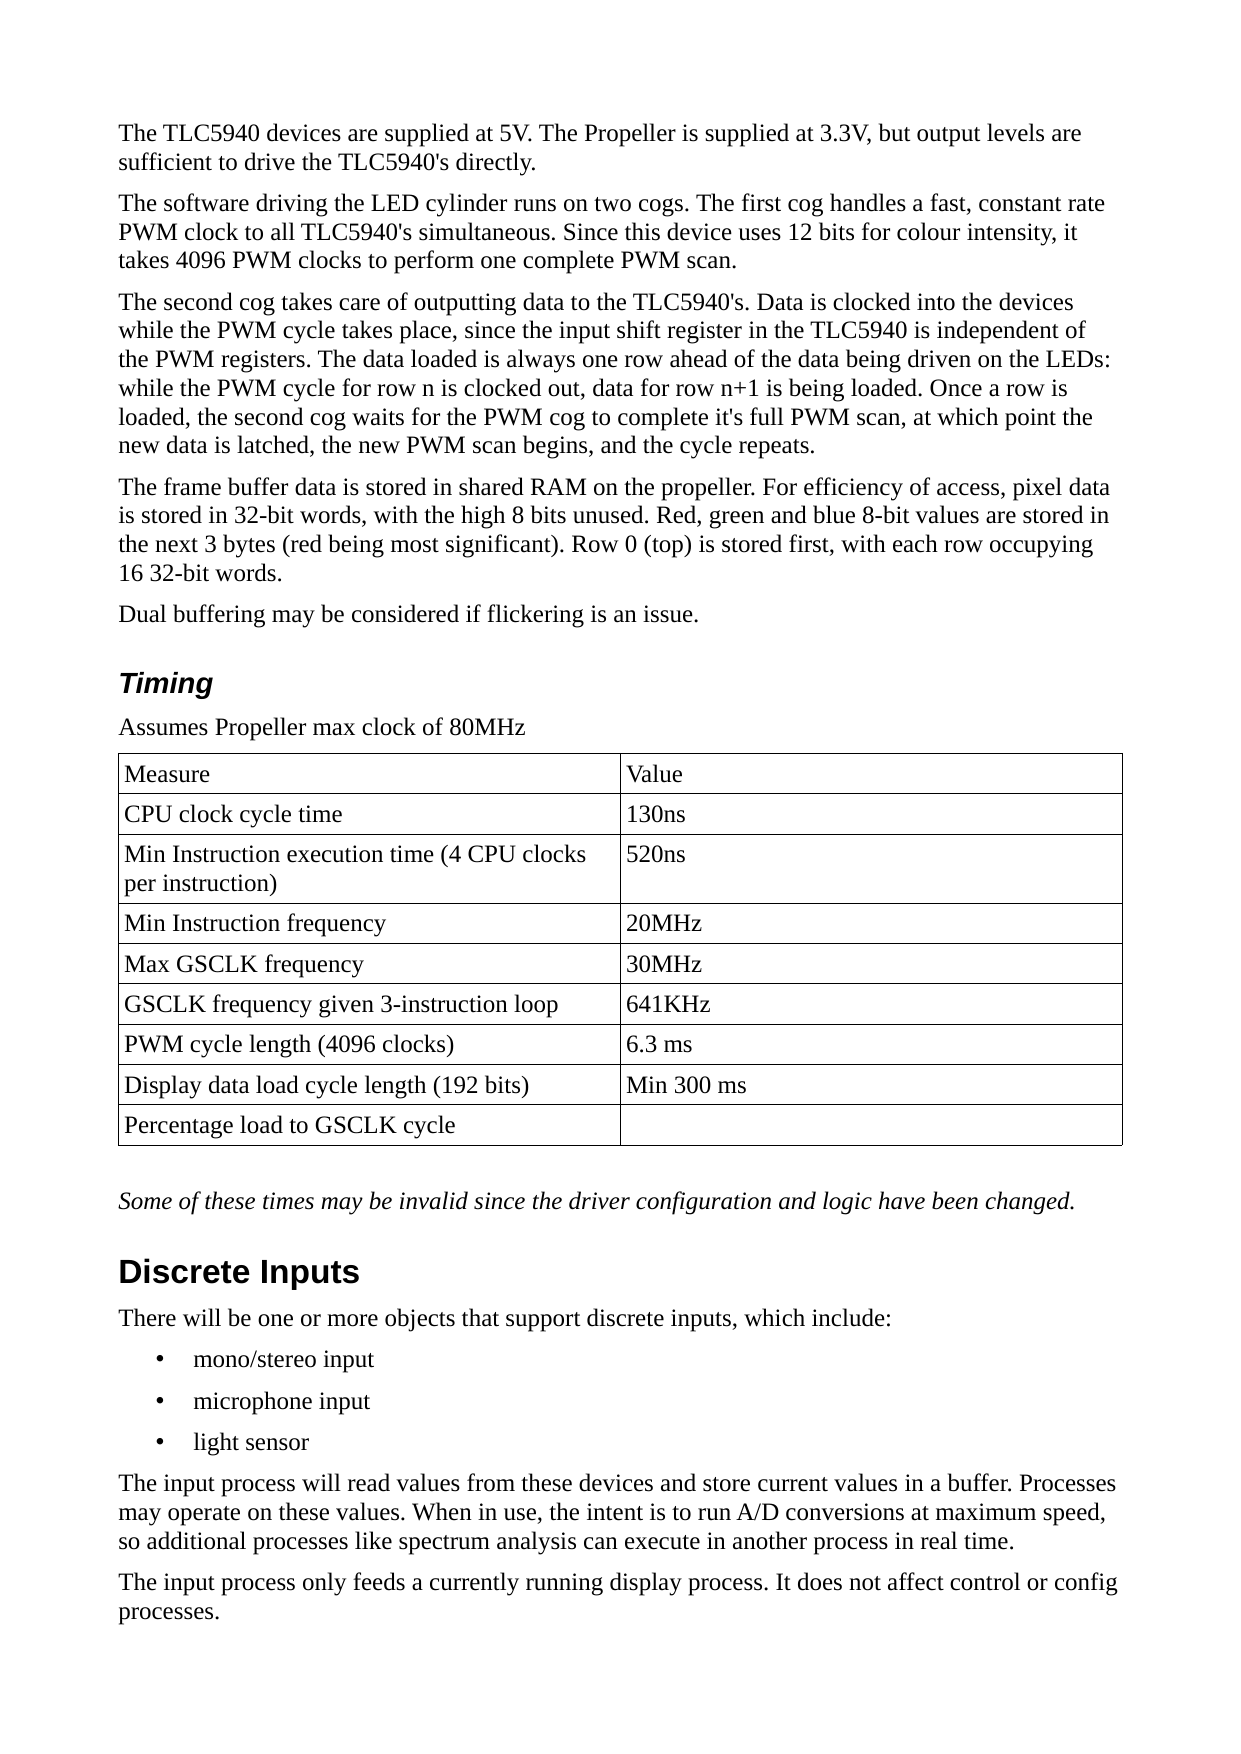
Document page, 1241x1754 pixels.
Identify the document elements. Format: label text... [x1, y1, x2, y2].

text The input process will read values from these devices and store current values in a buffer. Processes may operate on these values. When in use, the intent is to run A/D conversions at maximum speed, so additional processes like spectrum analysis can execute in another process in real time. [118, 1468, 1122, 1554]
text The second cog takes care of outputting data to the TLC5940's. Data is clocked into the devices while the PWM cycle takes place, since the input shift register in the TLC5940 is independent of the PWM registers. The data loaded is always one row ahead of the data being driven on the LEDs: while the PWM cycle for row n is clocked out, data for row n+1 is being loaded. Once a row is loaded, the second cog waits for the PWM cog to complete it's full PWM scan, at which point the new data is latched, the new PWM scan begins, and the cycle repeats. [118, 287, 1122, 459]
text Assumes Propeller max clock of 80MHz [118, 712, 1122, 740]
table_cell GSCLK frequency given 3-instruction loop [119, 984, 620, 1023]
subtitle Timing [118, 666, 1122, 699]
table_cell 6.3 ms [621, 1025, 1122, 1064]
table_cell PWM cycle length (4096 clocks) [119, 1025, 620, 1064]
table_cell 30MHz [621, 944, 1122, 983]
text The TLC5940 devices are supplied at 5V. The Propeller is supplied at 3.3V, but output levels are sufficient to drive the TLC5940's directly. [118, 118, 1122, 176]
table_cell Percentage load to GSCLK cycle [119, 1105, 620, 1144]
table_cell Min Instruction frequency [119, 904, 620, 943]
text Some of these times may be invalid since the driver configuration and logic have been changed. [118, 1186, 1122, 1214]
table_cell Min Instruction execution time (4 CPU clocks per instruction) [119, 835, 620, 903]
table_cell 641KHz [621, 984, 1122, 1023]
table_cell Min 300 ms [621, 1065, 1122, 1104]
subtitle Discrete Inputs [118, 1252, 1122, 1291]
text The frame buffer data is stored in shared RAM on the propeller. For efficiency of access, pixel data is stored in 32-bit words, with the high 8 bits unused. Red, green and blue 8-bit values are stored in the next 3 bytes (red being most significant). Row 0 (top) is stored first, with each row occupying 16 32-bit words. [118, 472, 1122, 587]
text The software driving the LED cylinder runs on two cogs. The first cog handles a fast, constant rate PWM clock to all TLC5940's simultaneous. Since this device uses 12 bits for colour intensity, it takes 4096 PWM clocks to perform one complete PWM scan. [118, 188, 1122, 274]
table_header Value [621, 754, 1122, 793]
table_cell 520ns [621, 835, 1122, 903]
text There will be one or more objects that support discrete inputs, which include: [118, 1303, 1122, 1332]
text The input process only feeds a currently running display process. It does not affect control or config processes. [118, 1567, 1122, 1624]
table_cell 20MHz [621, 904, 1122, 943]
table_cell Max GSCLK frequency [119, 944, 620, 983]
table_cell 130ns [621, 794, 1122, 833]
list mono/stereo input [156, 1344, 1122, 1373]
table_header Measure [119, 754, 620, 793]
table_cell [621, 1105, 1122, 1144]
list light sensor [156, 1427, 1122, 1456]
text Dual buffering may be considered if flickering is an issue. [118, 599, 1122, 628]
list microphone input [156, 1386, 1122, 1414]
table_cell Display data load cycle length (192 bits) [119, 1065, 620, 1104]
table_cell CPU clock cycle time [119, 794, 620, 833]
